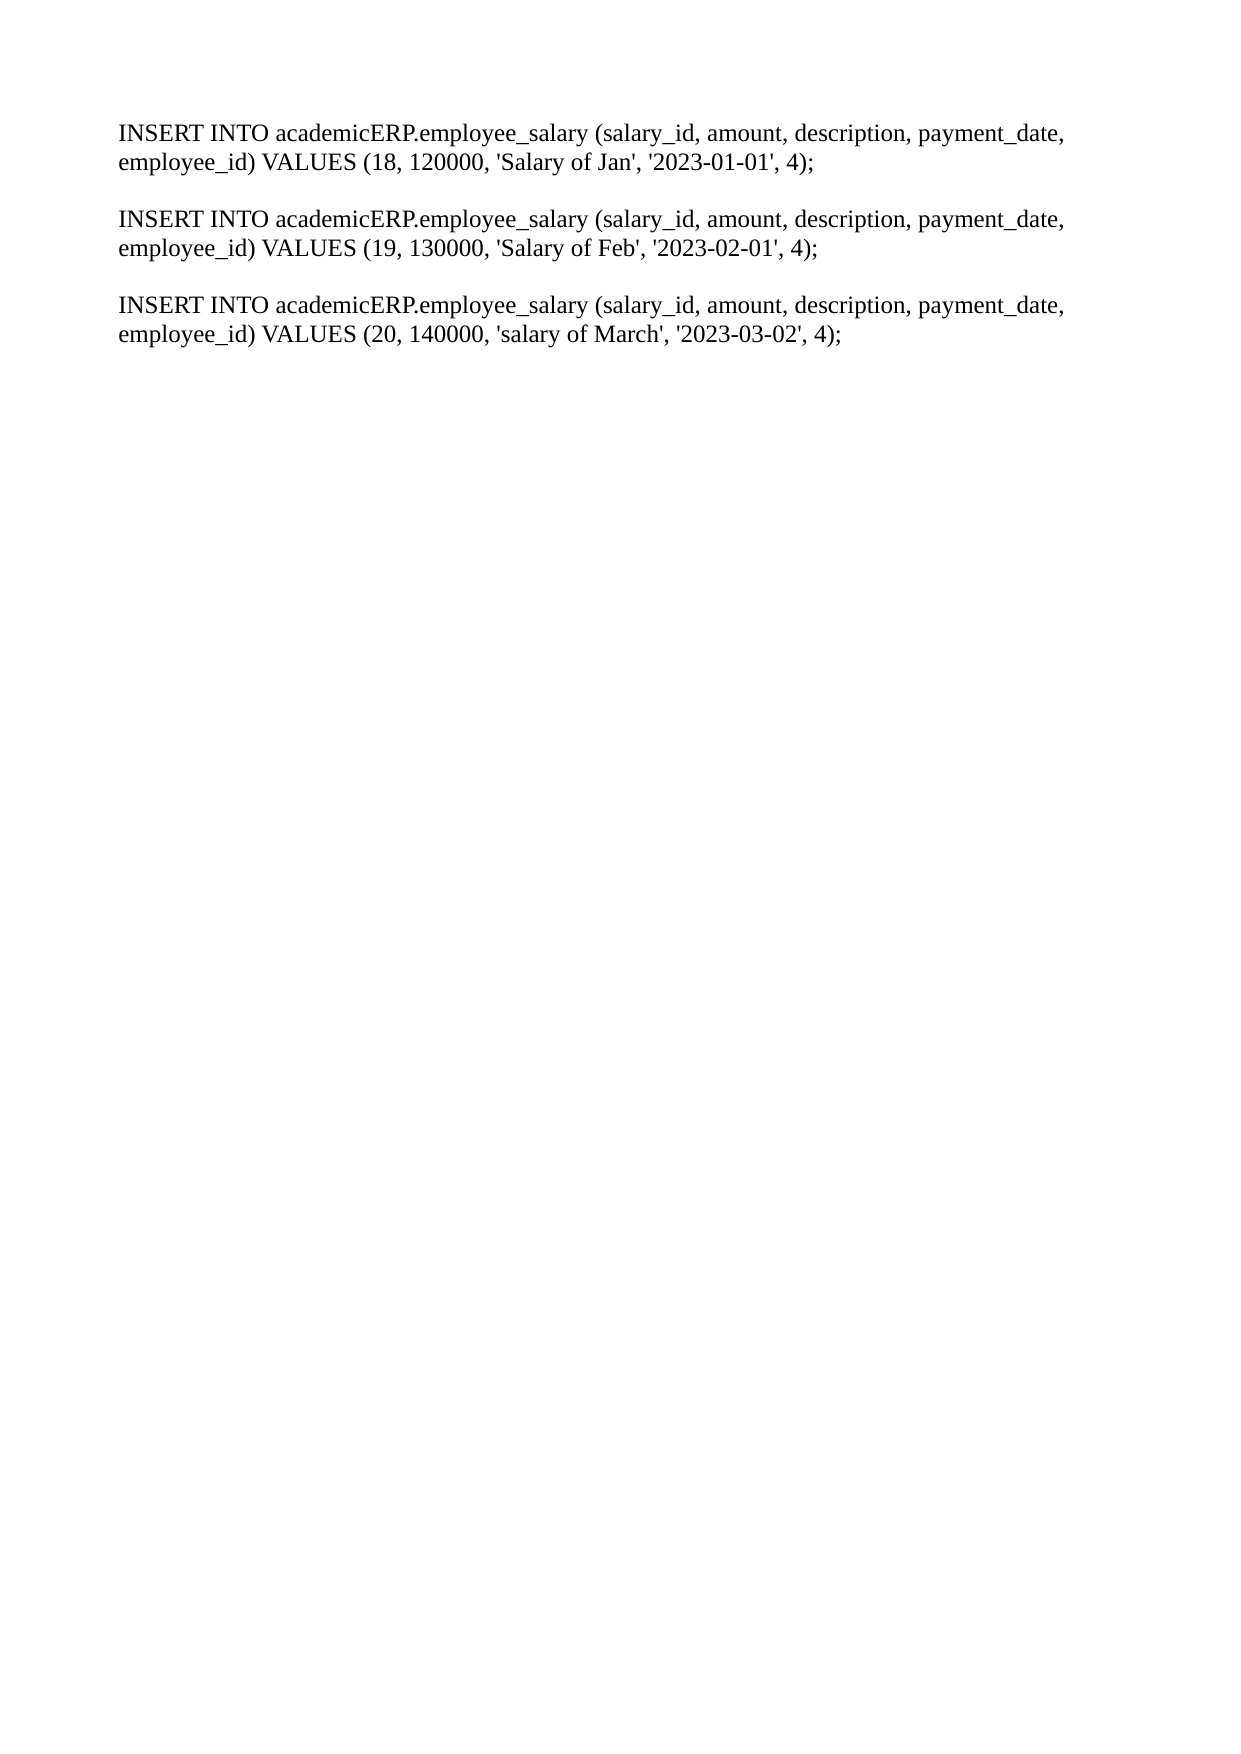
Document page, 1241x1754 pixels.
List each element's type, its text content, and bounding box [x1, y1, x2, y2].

text INSERT INTO academicERP.employee_salary (salary_id, amount, description, payment_date, employee_id) VALUES (18, 120000, 'Salary of Jan', '2023-01-01', 4); [118, 118, 1122, 176]
text INSERT INTO academicERP.employee_salary (salary_id, amount, description, payment_date, employee_id) VALUES (20, 140000, 'salary of March', '2023-03-02', 4); [118, 291, 1122, 348]
text INSERT INTO academicERP.employee_salary (salary_id, amount, description, payment_date, employee_id) VALUES (19, 130000, 'Salary of Feb', '2023-02-01', 4); [118, 204, 1122, 262]
